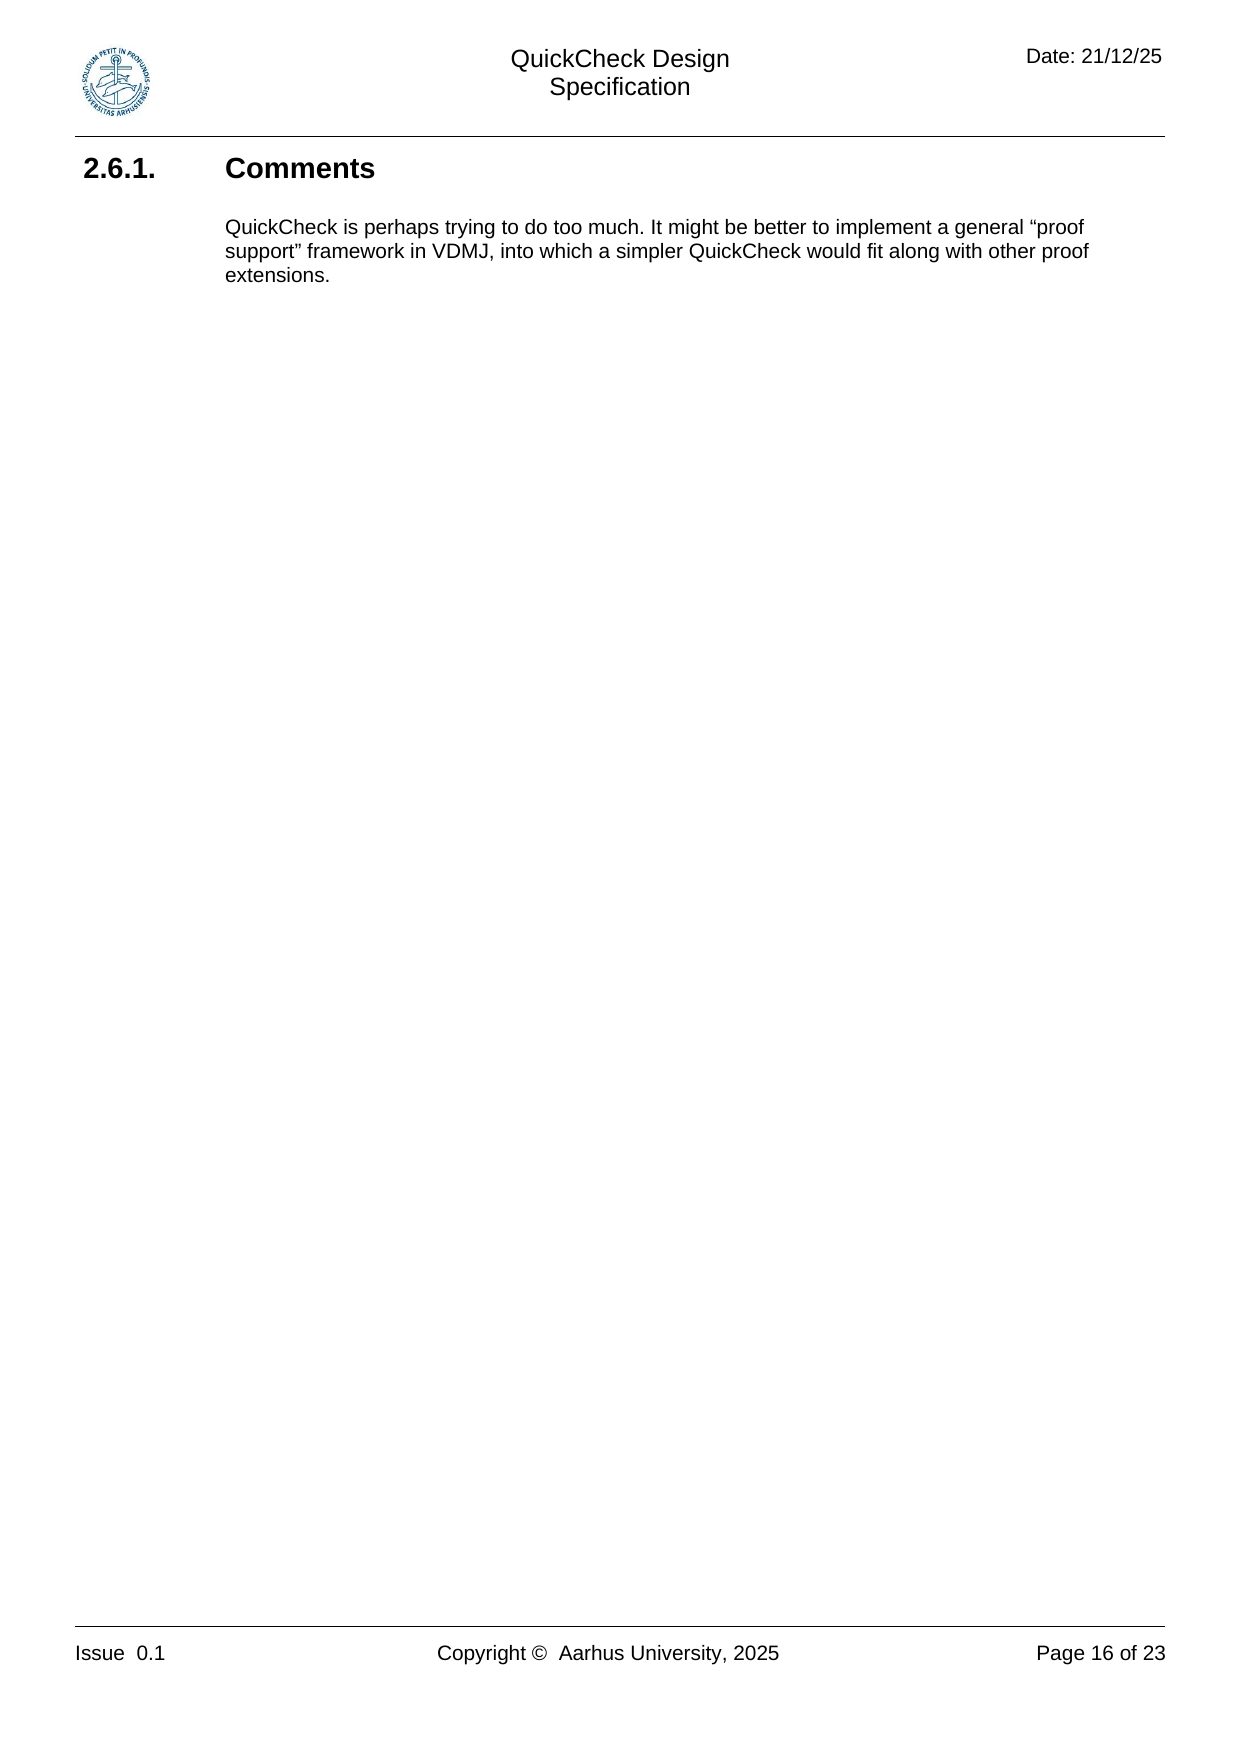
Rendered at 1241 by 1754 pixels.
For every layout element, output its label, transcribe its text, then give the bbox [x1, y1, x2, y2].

picture [78, 44, 153, 120]
text QuickCheck is perhaps trying to do too much. It might be better to implement a general “proof support” framework in VDMJ, into which a simpler QuickCheck would fit along with other proof extensions. [225, 215, 1165, 287]
subtitle Comments [75, 152, 1165, 185]
